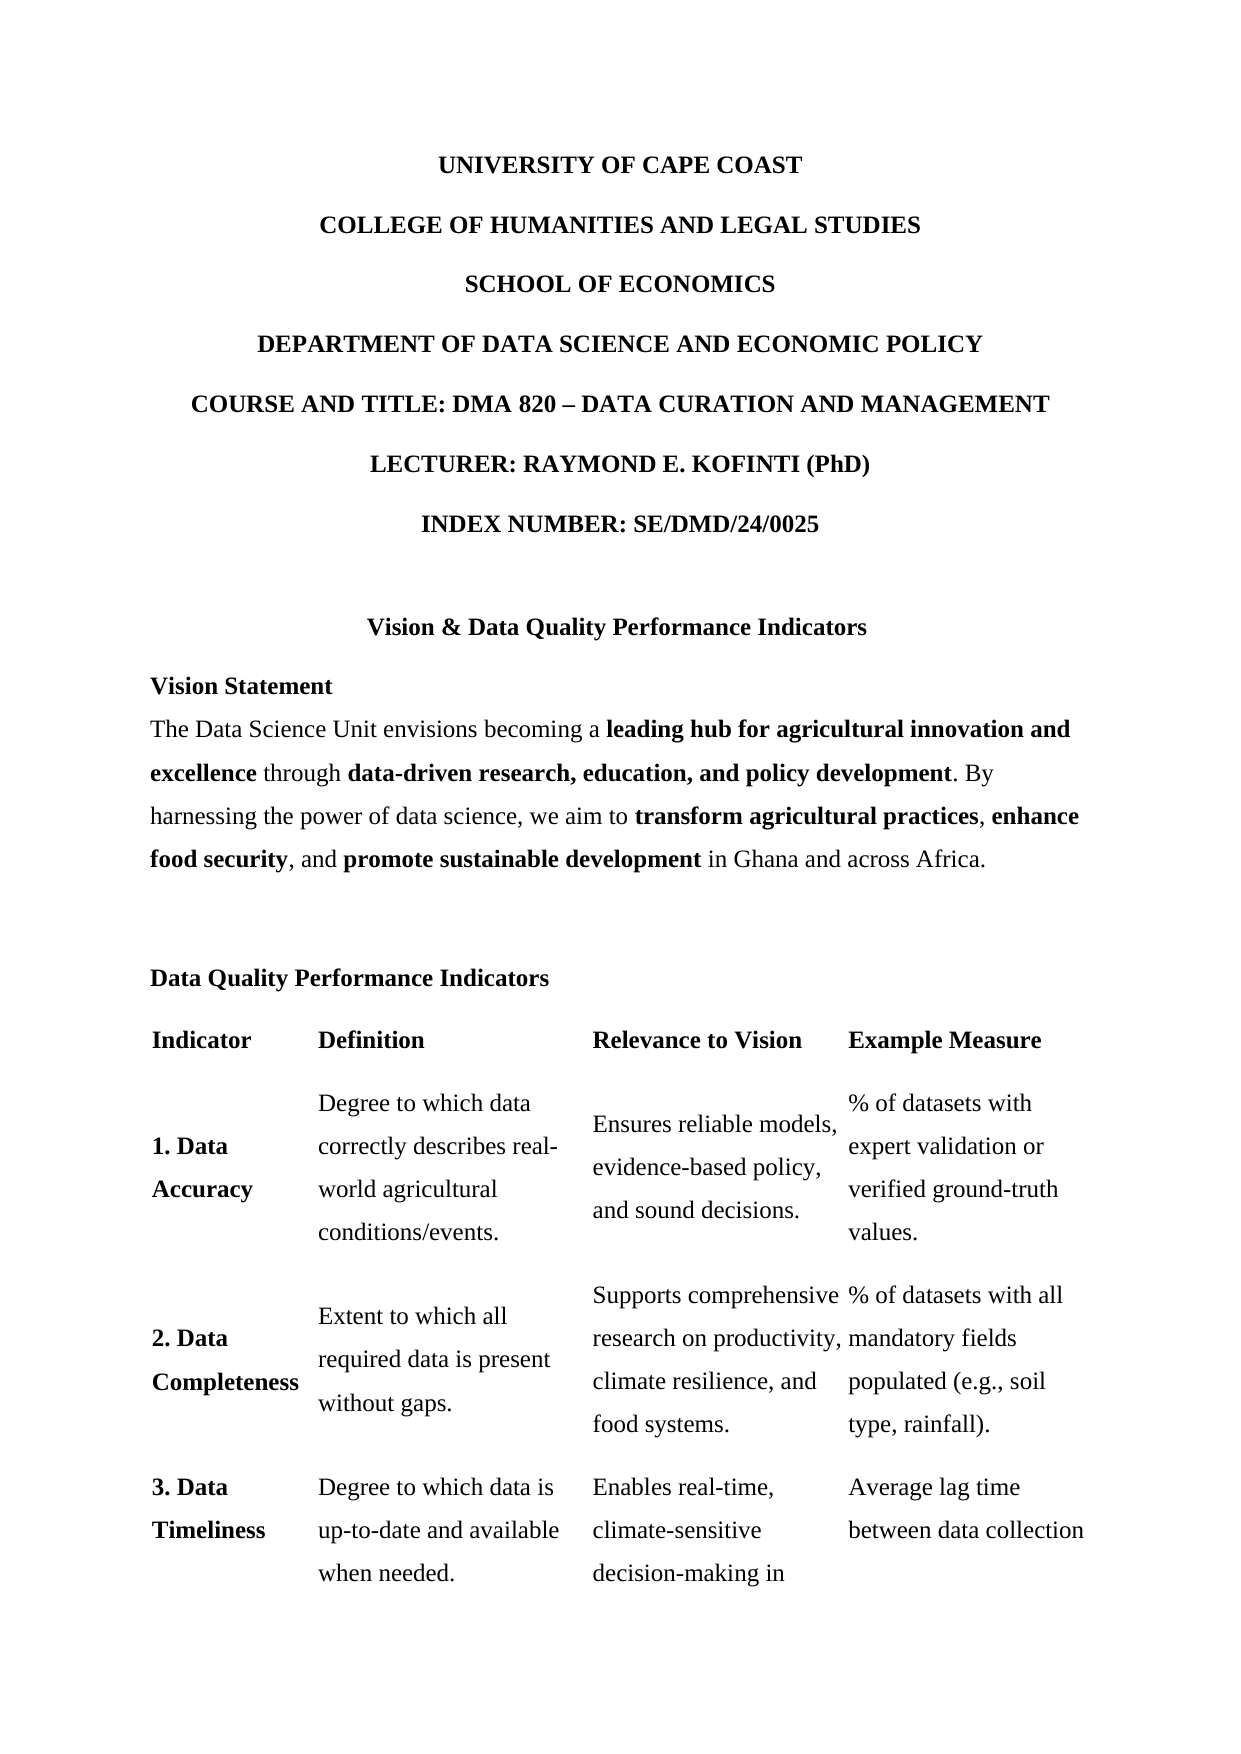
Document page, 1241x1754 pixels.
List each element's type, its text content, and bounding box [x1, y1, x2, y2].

text DEPARTMENT OF DATA SCIENCE AND ECONOMIC POLICY [150, 329, 1090, 358]
table_cell Degree to which data is up-to-date and available when needed. [316, 1471, 591, 1589]
table_header Definition [316, 1023, 591, 1086]
table_cell 3. Data Timeliness [150, 1471, 316, 1589]
table_cell Enables real-time, climate-sensitive decision-making in [591, 1471, 846, 1589]
table_cell % of datasets with expert validation or verified ground-truth values. [846, 1086, 1090, 1278]
table_cell 1. Data Accuracy [150, 1086, 316, 1278]
text SCHOOL OF ECONOMICS [150, 269, 1090, 298]
table_cell Supports comprehensive research on productivity, climate resilience, and food systems. [591, 1278, 846, 1471]
table_header Indicator [150, 1023, 316, 1086]
table_cell Extent to which all required data is present without gaps. [316, 1278, 591, 1471]
text COURSE AND TITLE: DMA 820 – DATA CURATION AND MANAGEMENT [150, 389, 1090, 418]
table_header Example Measure [846, 1023, 1090, 1086]
table_cell % of datasets with all mandatory fields populated (e.g., soil type, rainfall). [846, 1278, 1090, 1471]
text Data Quality Performance Indicators [150, 963, 1090, 992]
table_cell Ensures reliable models, evidence-based policy, and sound decisions. [591, 1086, 846, 1278]
text UNIVERSITY OF CAPE COAST [150, 150, 1090, 179]
table_cell Degree to which data correctly describes real-world agricultural conditions/events. [316, 1086, 591, 1278]
text Vision Statement The Data Science Unit envisions becoming a leading hub for agricultural innovation and excellence through data-driven research, education, and policy development. By harnessing the power of data science, we aim to transform agricultural practices, enhance food security, and promote sustainable development in Ghana and across Africa. [150, 671, 1090, 873]
table_header Relevance to Vision [591, 1023, 846, 1086]
text LECTURER: RAYMOND E. KOFINTI (PhD) [150, 449, 1090, 478]
text INDEX NUMBER: SE/DMD/24/0025 [150, 509, 1090, 537]
text COLLEGE OF HUMANITIES AND LEGAL STUDIES [150, 210, 1090, 238]
table_cell 2. Data Completeness [150, 1278, 316, 1471]
text Vision & Data Quality Performance Indicators [150, 568, 1090, 640]
table_cell Average lag time between data collection [846, 1471, 1090, 1589]
